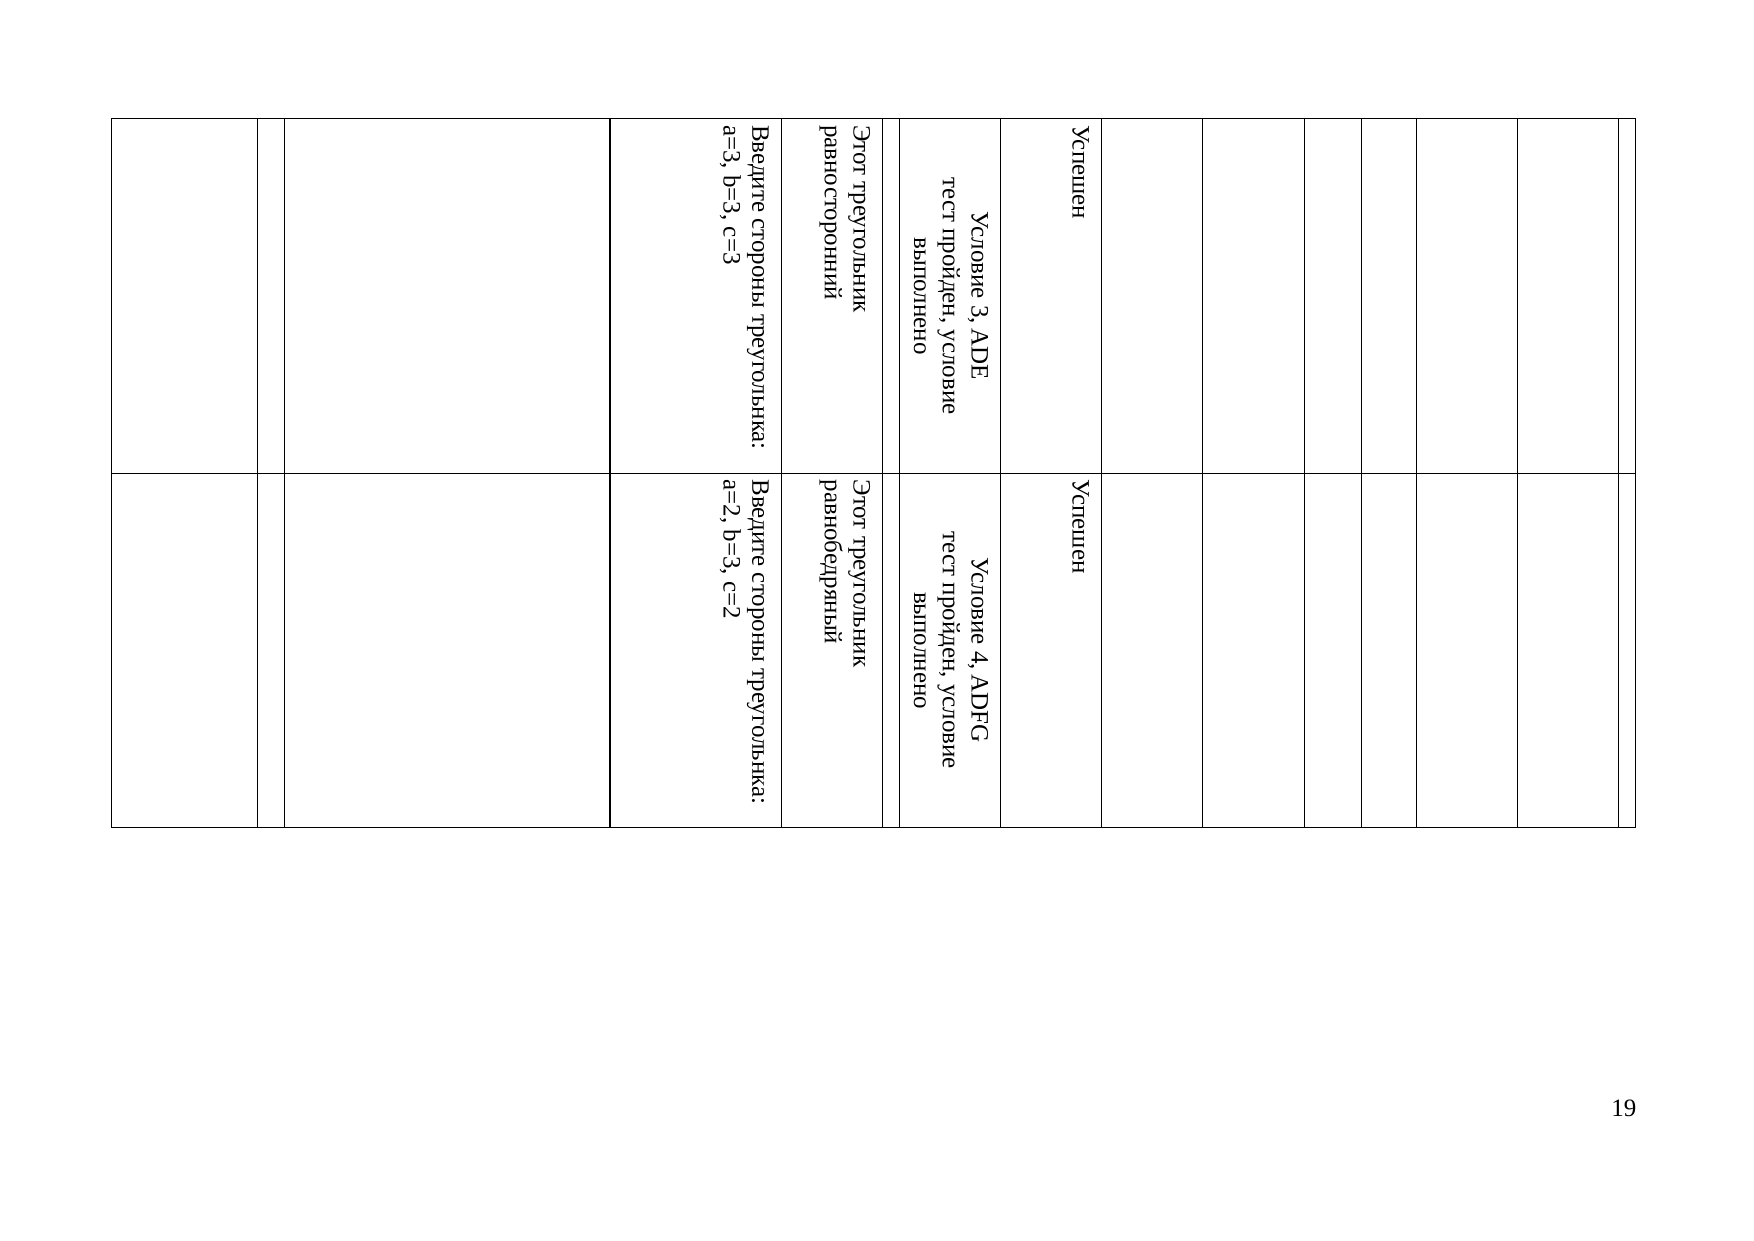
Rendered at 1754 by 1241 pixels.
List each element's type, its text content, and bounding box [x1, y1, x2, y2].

table_cell [1417, 119, 1517, 472]
table_cell [1619, 119, 1635, 472]
table_cell Этот треугольник равнобедряный [782, 474, 882, 827]
table_cell [1619, 474, 1635, 827]
table_cell Введите стороны треугольнка: a=2, b=3, c=2 [611, 474, 781, 827]
table_cell [285, 474, 609, 827]
table_cell [1203, 119, 1304, 472]
table_cell [883, 119, 899, 472]
table_cell [883, 474, 899, 827]
table_cell Условие 3, ADE тест пройден, условие выполнено [900, 119, 1000, 472]
table_cell Введите стороны треугольнка: a=3, b=3, c=3 [611, 119, 781, 472]
table_cell [285, 119, 609, 472]
table_cell [112, 119, 257, 472]
table_cell [1203, 474, 1304, 827]
table_cell [1102, 119, 1202, 472]
table_cell Успешен [1001, 119, 1101, 472]
table_cell [1362, 119, 1416, 472]
table_cell Условие 4, ADFG тест пройден, условие выполнено [900, 474, 1000, 827]
table_cell [112, 474, 257, 827]
table_cell [1417, 474, 1517, 827]
table_cell [1518, 474, 1618, 827]
table_cell [258, 119, 284, 472]
table_cell [1362, 474, 1416, 827]
table_cell Этот треугольник равносторонний [782, 119, 882, 472]
table_cell Успешен [1001, 474, 1101, 827]
table_cell [1518, 119, 1618, 472]
table_cell [1305, 119, 1361, 472]
table_cell [1102, 474, 1202, 827]
table_cell [1305, 474, 1361, 827]
table_cell [258, 474, 284, 827]
